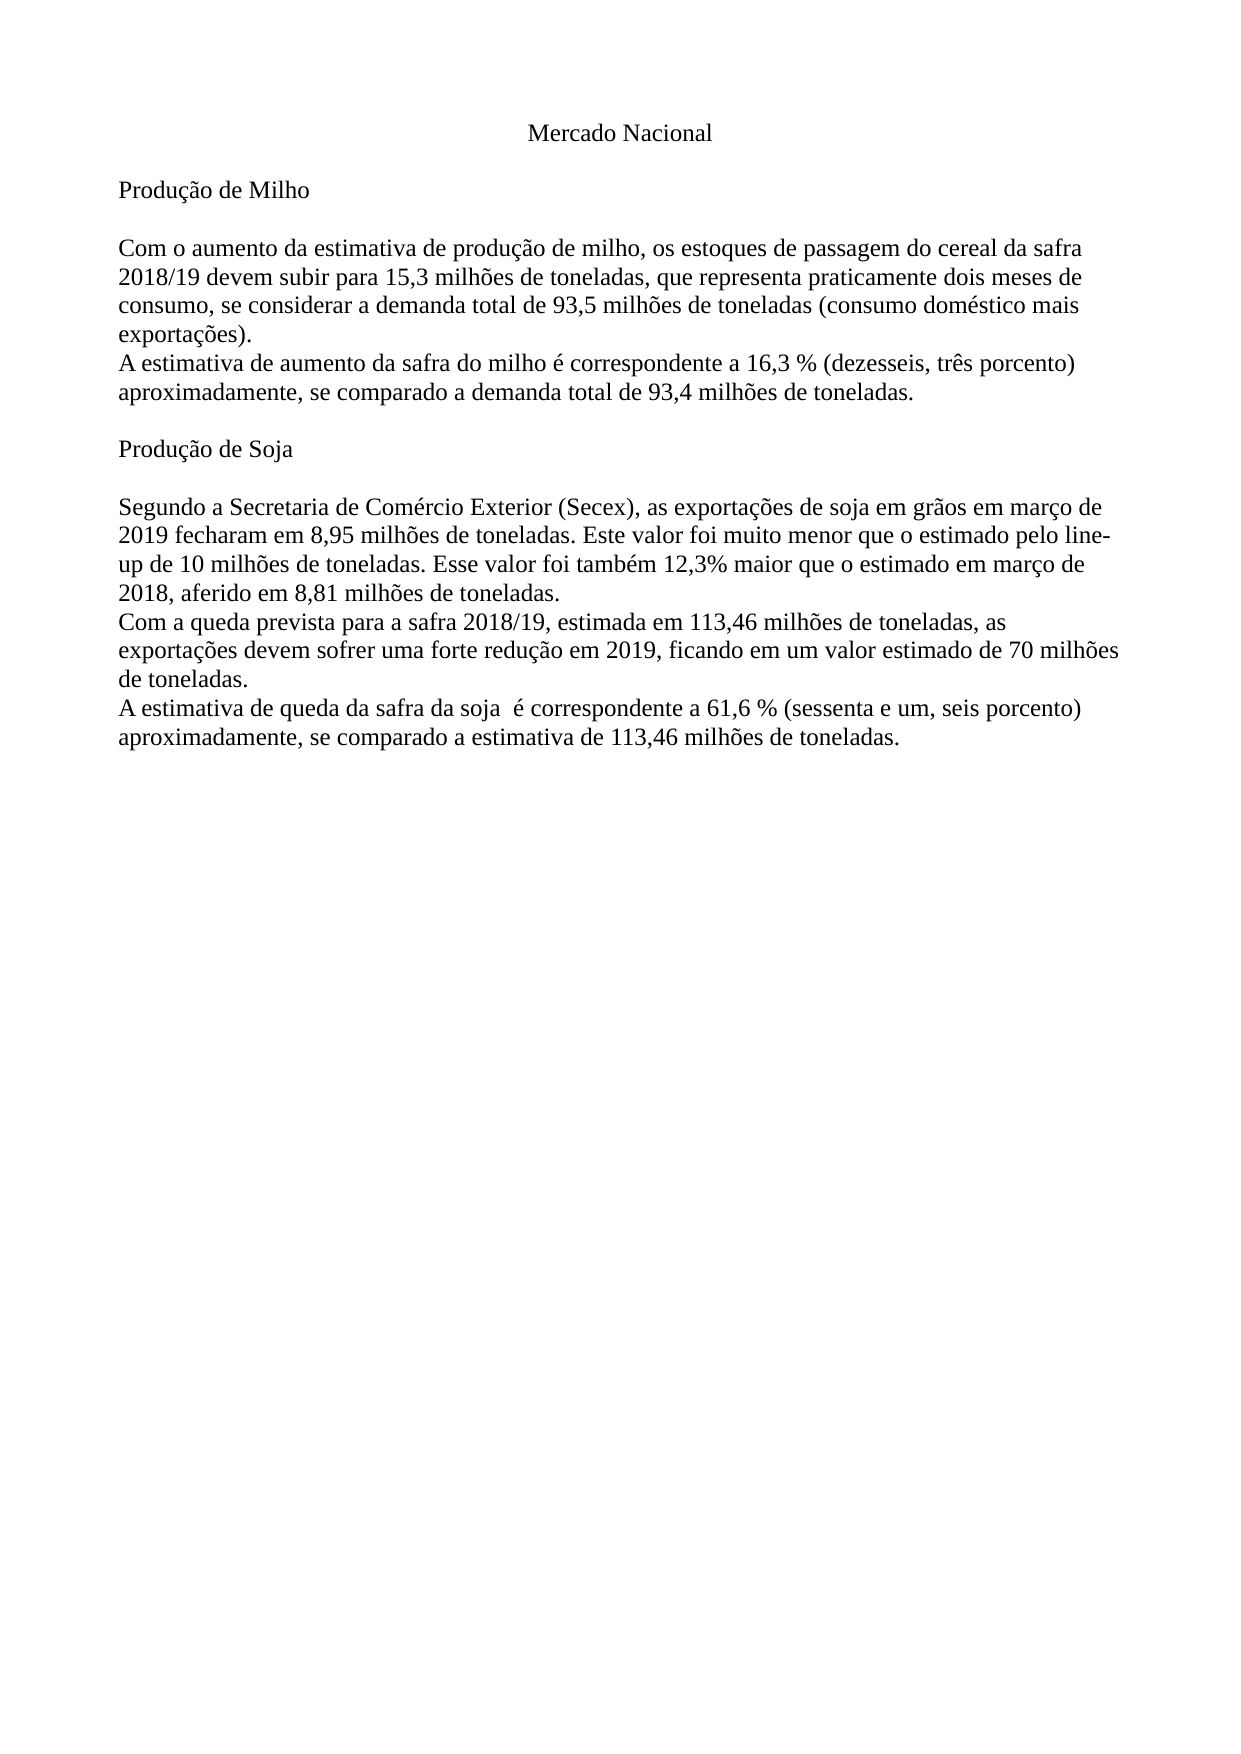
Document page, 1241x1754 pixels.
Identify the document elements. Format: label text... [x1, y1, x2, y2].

text Segundo a Secretaria de Comércio Exterior (Secex), as exportações de soja em grãos em março de 2019 fecharam em 8,95 milhões de toneladas. Este valor foi muito menor que o estimado pelo line-up de 10 milhões de toneladas. Esse valor foi também 12,3% maior que o estimado em março de 2018, aferido em 8,81 milhões de toneladas. [118, 492, 1122, 607]
text Com o aumento da estimativa de produção de milho, os estoques de passagem do cereal da safra 2018/19 devem subir para 15,3 milhões de toneladas, que representa praticamente dois meses de consumo, se considerar a demanda total de 93,5 milhões de toneladas (consumo doméstico mais exportações). [118, 233, 1122, 348]
text Com a queda prevista para a safra 2018/19, estimada em 113,46 milhões de toneladas, as exportações devem sofrer uma forte redução em 2019, ficando em um valor estimado de 70 milhões de toneladas. [118, 607, 1122, 693]
text Mercado Nacional [118, 118, 1122, 147]
text Produção de Soja [118, 434, 1122, 463]
text Produção de Milho [118, 176, 1122, 204]
text A estimativa de aumento da safra do milho é correspondente a 16,3 % (dezesseis, três porcento) aproximadamente, se comparado a demanda total de 93,4 milhões de toneladas. [118, 348, 1122, 406]
text A estimativa de queda da safra da soja é correspondente a 61,6 % (sessenta e um, seis porcento) aproximadamente, se comparado a estimativa de 113,46 milhões de toneladas. [118, 693, 1122, 751]
